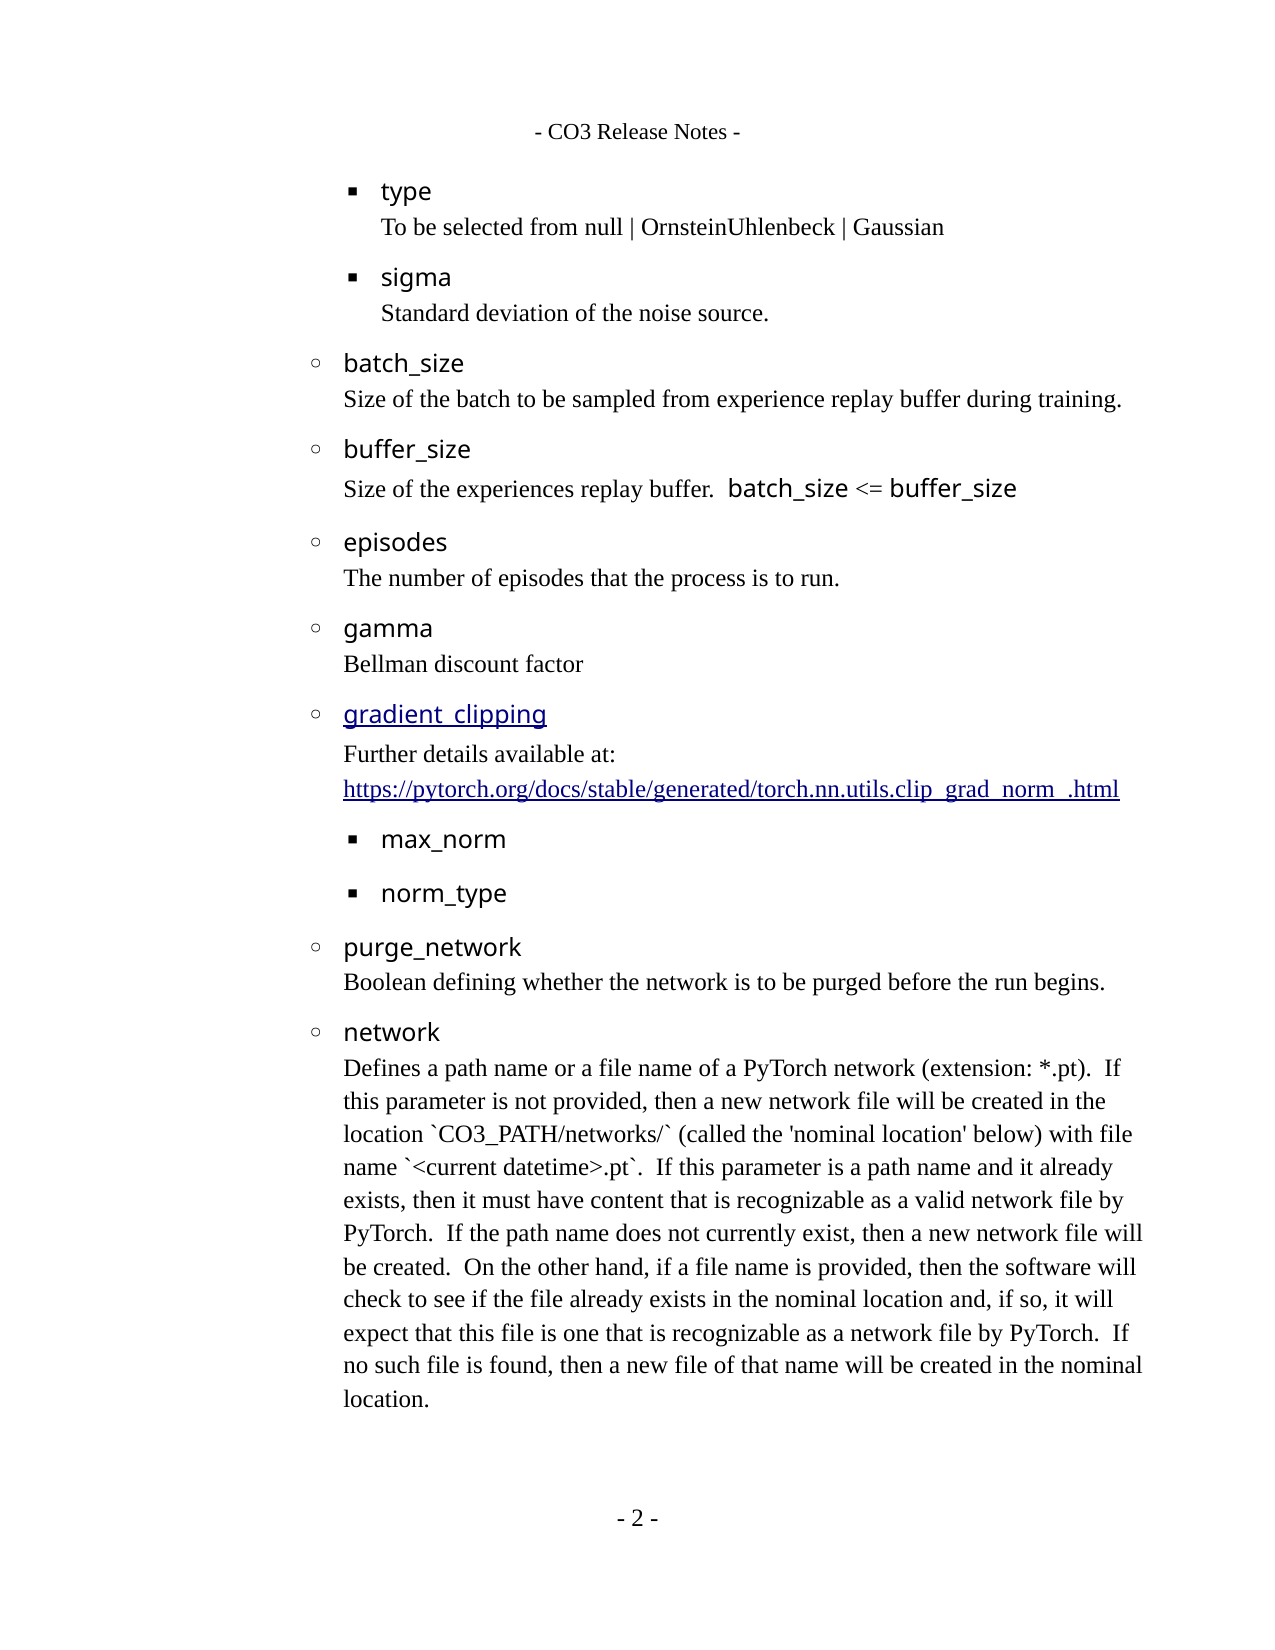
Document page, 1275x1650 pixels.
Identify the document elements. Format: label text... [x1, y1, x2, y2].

list buffer_size Size of the experiences replay buffer. batch_size <= buffer_size [306, 432, 1157, 505]
list gamma Bellman discount factor [306, 611, 1157, 678]
list type To be selected from null | OrnsteinUhlenbeck | Gaussian [343, 174, 1157, 241]
list gradient_clipping Further details available at: https://pytorch.org/docs/stable/generated/torch.nn.utils.clip_grad_norm_.html [306, 697, 1157, 803]
list network Defines a path name or a file name of a PyTorch network (extension: *.pt). If this parameter is not provided, then a new network file will be created in the location `CO3_PATH/networks/` (called the 'nominal location' below) with file name `<current datetime>.pt`. If this parameter is a path name and it already exists, then it must have content that is recognizable as a valid network file by PyTorch. If the path name does not currently exist, then a new network file will be created. On the other hand, if a file name is provided, then the software will check to see if the file already exists in the nominal location and, if so, it will expect that this file is one that is recognizable as a network file by PyTorch. If no such file is found, then a new file of that name will be created in the nominal location. [306, 1015, 1157, 1412]
list batch_size Size of the batch to be sampled from experience replay buffer during training. [306, 346, 1157, 413]
list norm_type [343, 875, 1157, 909]
list sigma Standard deviation of the noise source. [343, 260, 1157, 327]
list purge_network Boolean defining whether the network is to be purged before the run begins. [306, 929, 1157, 996]
list max_norm [343, 822, 1157, 856]
list episodes The number of episodes that the process is to run. [306, 525, 1157, 592]
